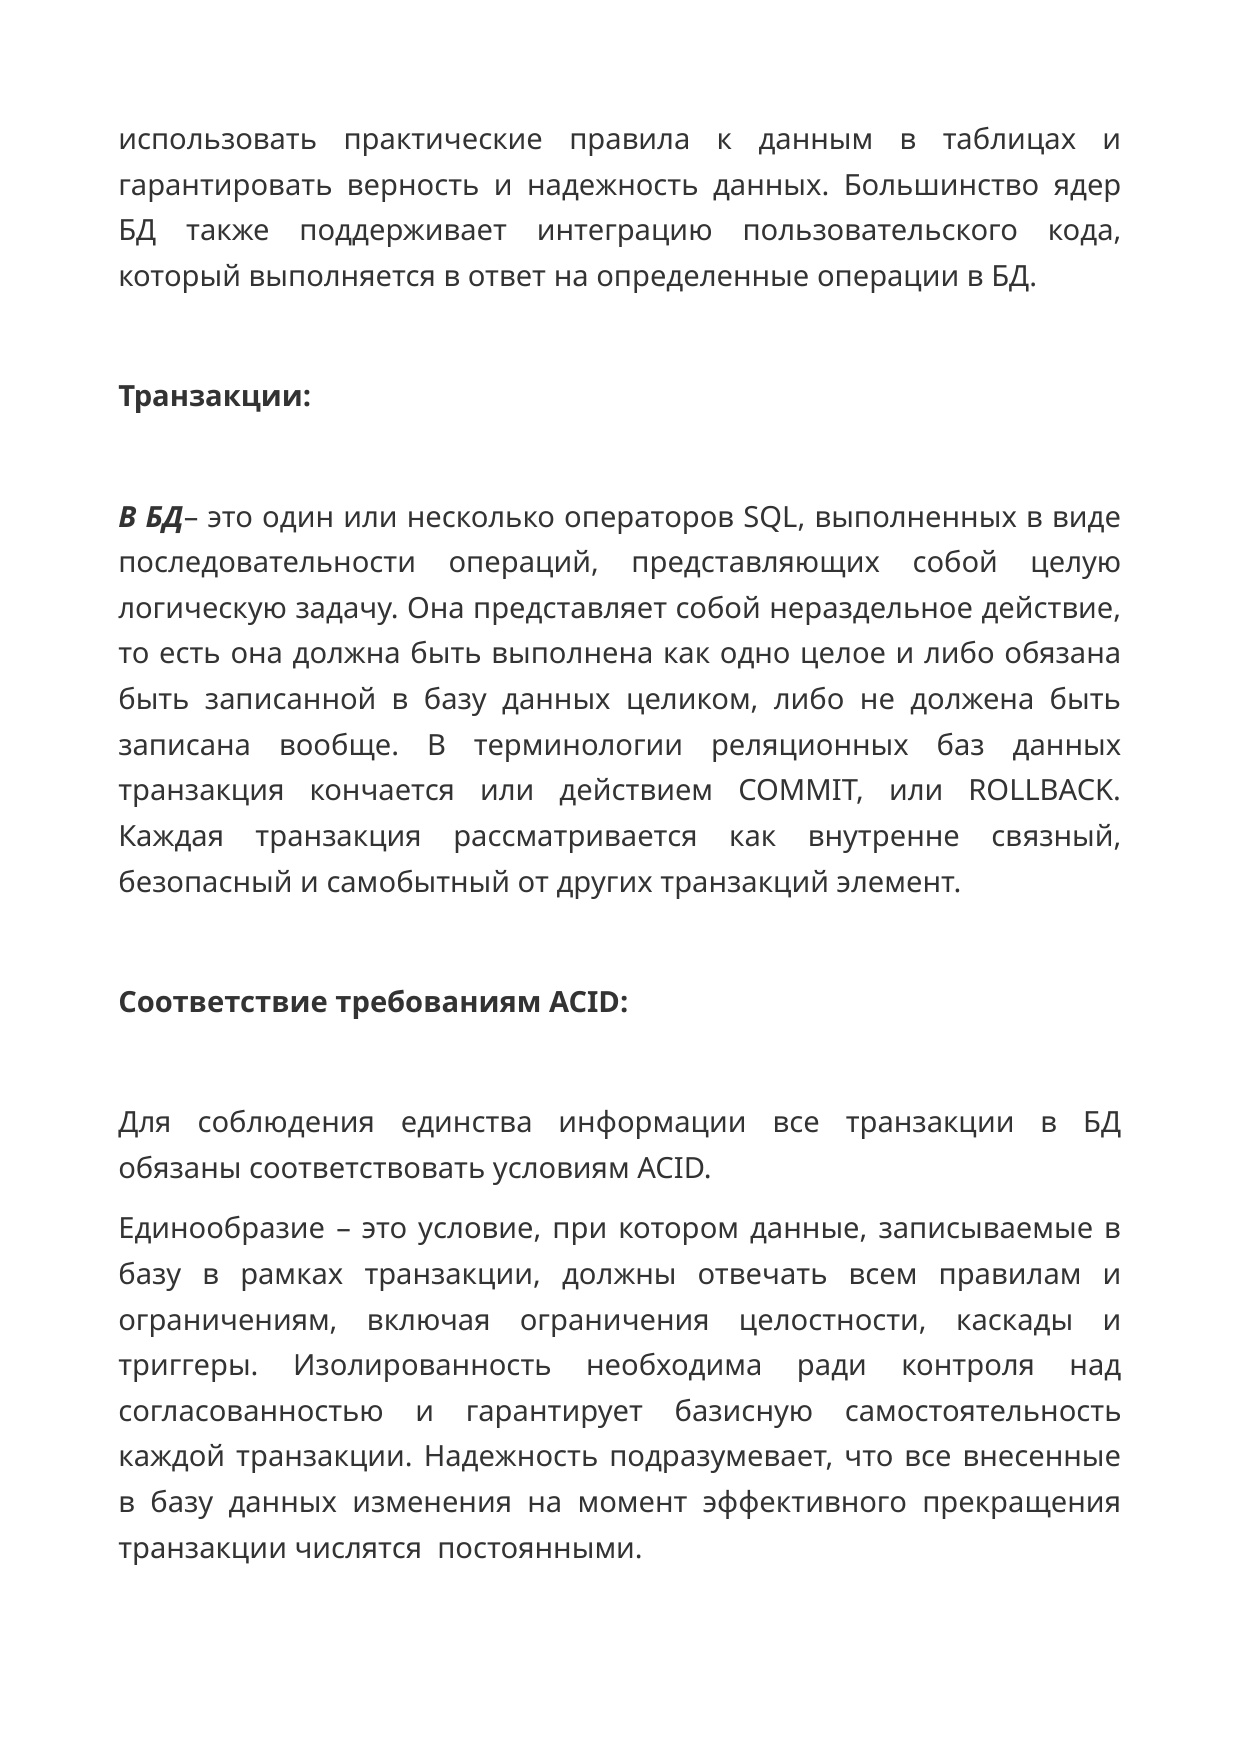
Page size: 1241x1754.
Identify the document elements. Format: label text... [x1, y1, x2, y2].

text Единообразие – это условие, при котором данные, записываемые в базу в рамках транзакции, должны отвечать всем правилам и ограничениям, включая ограничения целостности, каскады и триггеры. Изолированность необходима ради контроля над согласованностью и гарантирует базисную самостоятельность каждой транзакции. Надежность подразумевает, что все внесенные в базу данных изменения на момент эффективного прекращения транзакции числятся постоянными. [118, 1207, 1122, 1567]
text использовать практические правила к данным в таблицах и гарантировать верность и надежность данных. Большинство ядер БД также поддерживает интеграцию пользовательского кода, который выполняется в ответ на определенные операции в БД. [118, 118, 1122, 295]
text Соответствие требованиям ACID: [118, 981, 1122, 1021]
text В БД– это один или несколько операторов SQL, выполненных в виде последовательности операций, представляющих собой целую логическую задачу. Она представляет собой нераздельное действие, то есть она должна быть выполнена как одно целое и либо обязана быть записанной в базу данных целиком, либо не должена быть записана вообще. В терминологии реляционных баз данных транзакция кончается или действием COMMIT, или ROLLBACK. Каждая транзакция рассматривается как внутренне связный, безопасный и самобытный от других транзакций элемент. [118, 496, 1122, 901]
text Транзакции: [118, 375, 1122, 415]
text Для соблюдения единства информации все транзакции в БД обязаны соответствовать условиям ACID. [118, 1102, 1122, 1187]
